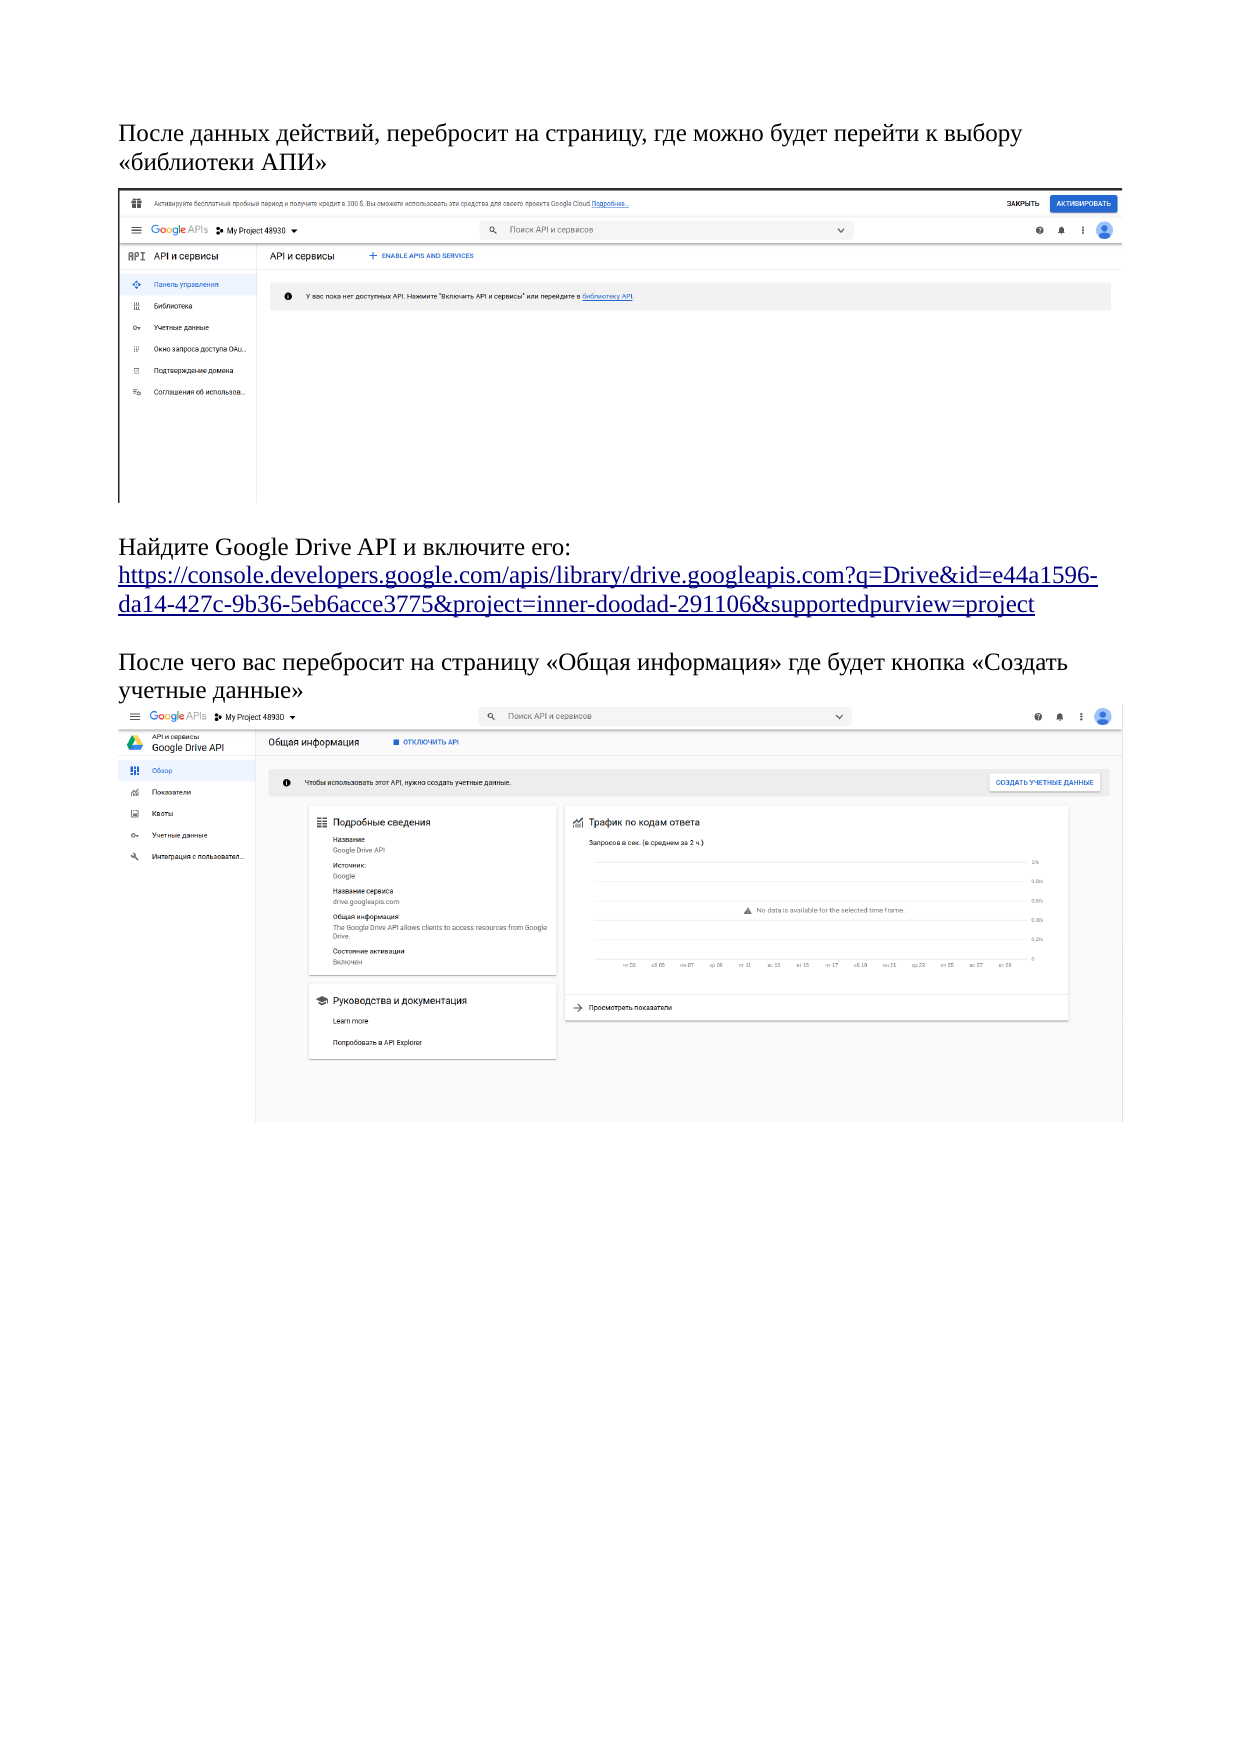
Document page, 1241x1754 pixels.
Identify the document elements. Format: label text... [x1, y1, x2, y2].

picture [118, 704, 1123, 1122]
text После чего вас перебросит на страницу «Общая информация» где будет кнопка «Создать учетные данные» [118, 647, 1122, 704]
text Найдите Google Drive API и включите его: https://console.developers.google.com/apis/library/drive.googleapis.com?q=Drive&id=e44a1596-da14-427c-9b36-5eb6acce3775&project=inner-doodad-291106&supportedpurview=project [118, 532, 1122, 618]
picture [118, 188, 1123, 503]
text После данных действий, перебросит на страницу, где можно будет перейти к выбору «библиотеки АПИ» [118, 118, 1122, 176]
